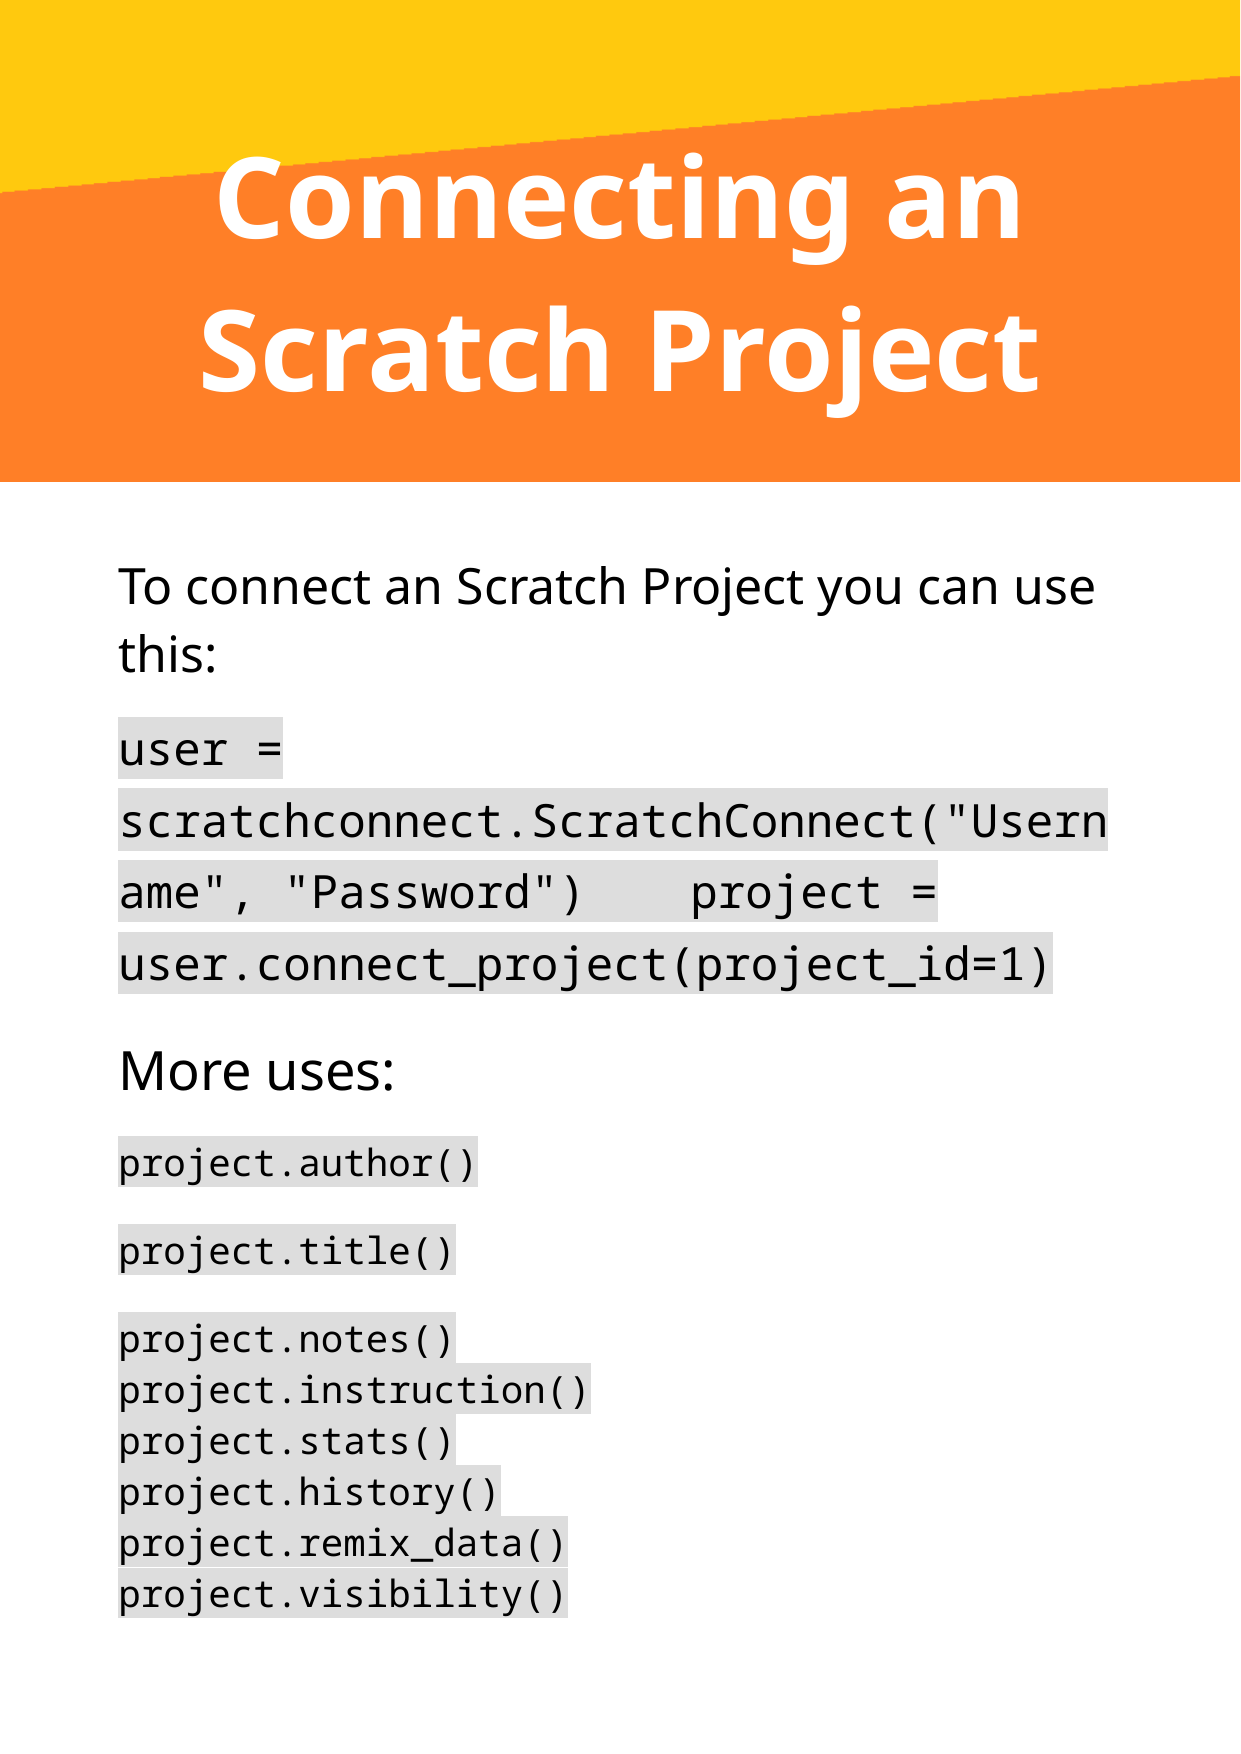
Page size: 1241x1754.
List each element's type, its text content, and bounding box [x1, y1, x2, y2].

picture [0, 0, 1241, 482]
text project.instruction() [118, 1363, 1122, 1414]
text project.remix_data() [118, 1516, 1122, 1567]
text user = scratchconnect.ScratchConnect("Username", "Password") project = user.connect_project(project_id=1) [118, 717, 1122, 994]
text project.visibility() [118, 1567, 1122, 1618]
text project.author() [118, 1136, 1122, 1187]
text project.history() [118, 1465, 1122, 1516]
text project.title() [118, 1224, 1122, 1275]
text To connect an Scratch Project you can use this: [118, 551, 1122, 687]
text project.stats() [118, 1414, 1122, 1465]
text More uses: [118, 1033, 1122, 1107]
text project.notes() [118, 1312, 1122, 1363]
